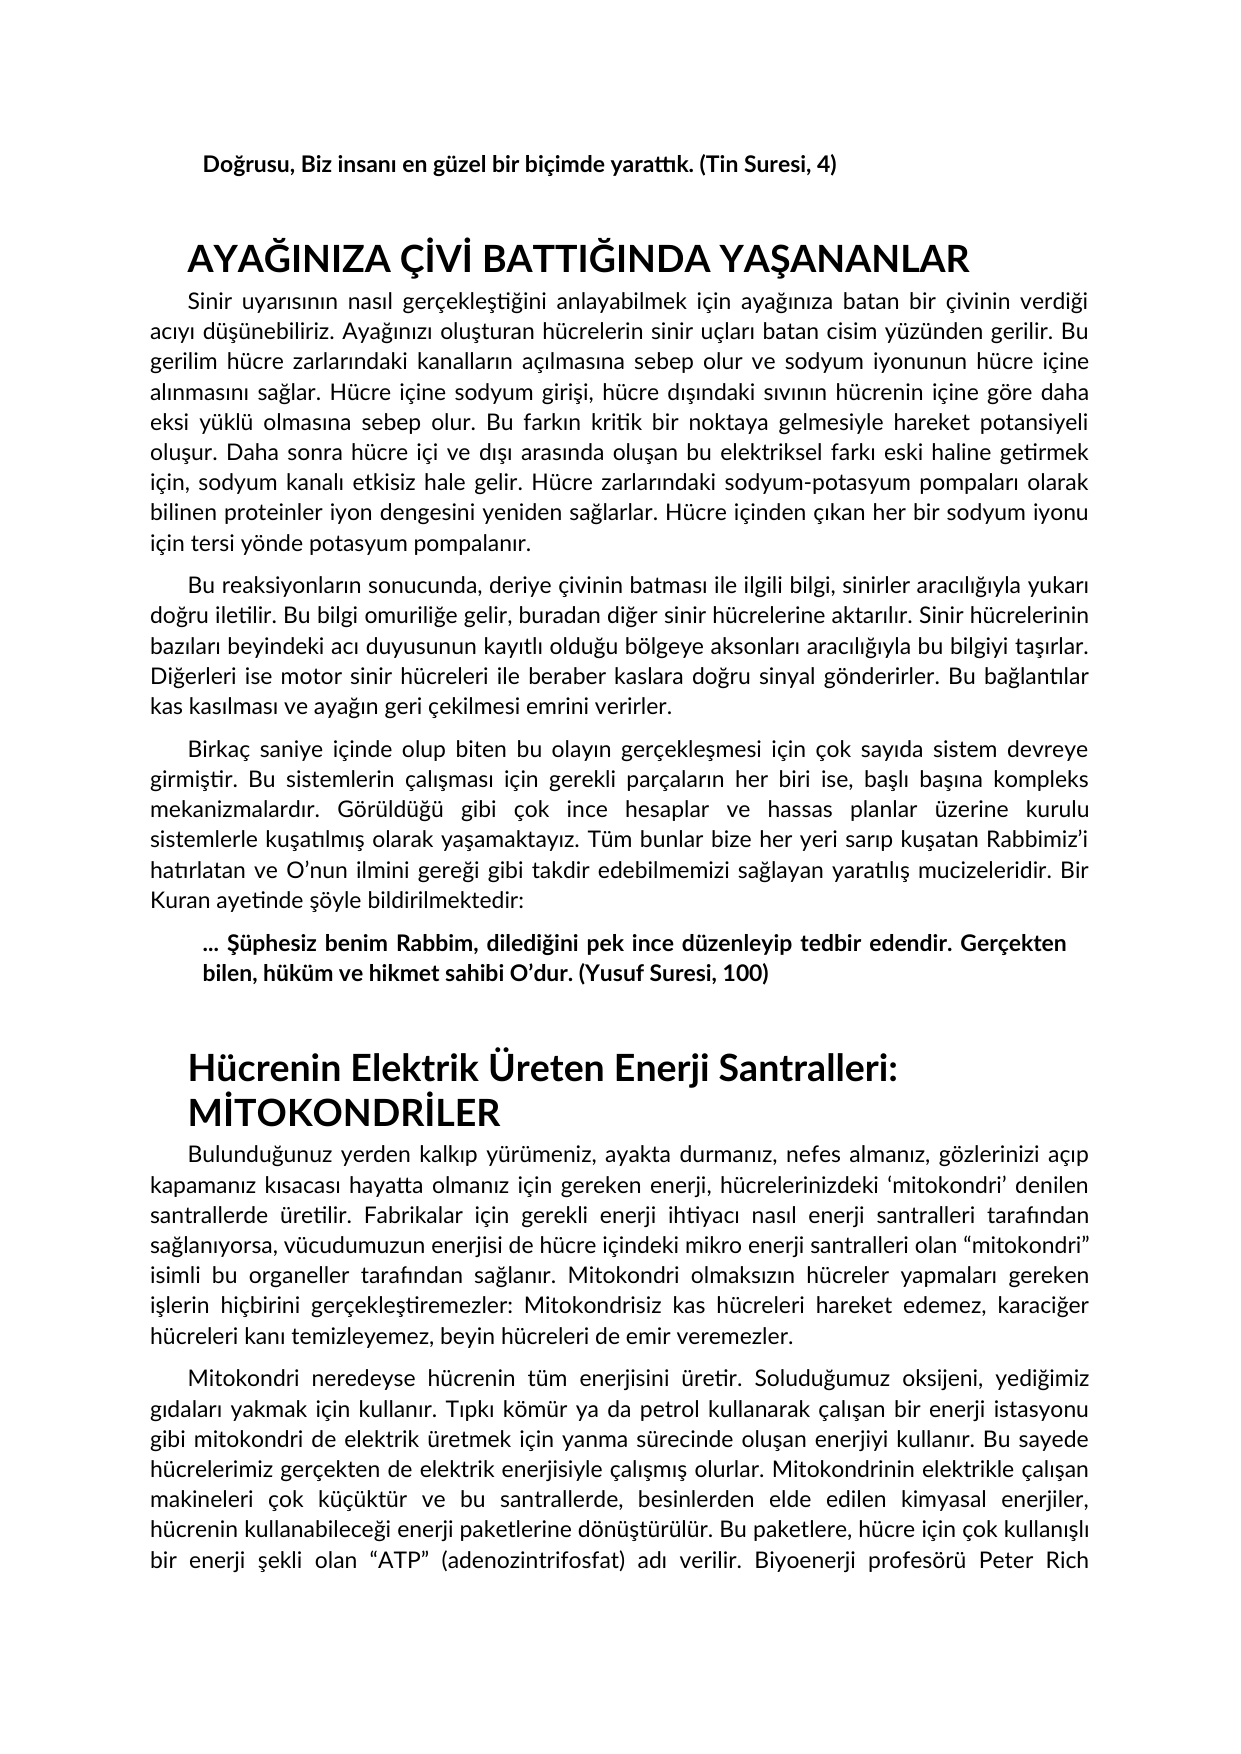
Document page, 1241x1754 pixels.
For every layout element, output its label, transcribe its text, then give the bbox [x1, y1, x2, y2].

text ... Şüphesiz benim Rabbim, dilediğini pek ince düzenleyip tedbir edendir. Gerçekten bilen, hüküm ve hikmet sahibi O’dur. (Yusuf Suresi, 100) [202, 928, 1068, 986]
text Mitokondri neredeyse hücrenin tüm enerjisini üretir. Soluduğumuz oksijeni, yediğimiz gıdaları yakmak için kullanır. Tıpkı kömür ya da petrol kullanarak çalışan bir enerji istasyonu gibi mitokondri de elektrik üretmek için yanma sürecinde oluşan enerjiyi kullanır. Bu sayede hücrelerimiz gerçekten de elektrik enerjisiyle çalışmış olurlar. Mitokondrinin elektrikle çalışan makineleri çok küçüktür ve bu santrallerde, besinlerden elde edilen kimyasal enerjiler, hücrenin kullanabileceği enerji paketlerine dönüştürülür. Bu paketlere, hücre için çok kullanışlı bir enerji şekli olan “ATP” (adenozintrifosfat) adı verilir. Biyoenerji profesörü Peter Rich [150, 1364, 1090, 1573]
subtitle Hücrenin Elektrik Üreten Enerji Santralleri: MİTOKONDRİLER [187, 1044, 1090, 1134]
text Birkaç saniye içinde olup biten bu olayın gerçekleşmesi için çok sayıda sistem devreye girmiştir. Bu sistemlerin çalışması için gerekli parçaların her biri ise, başlı başına kompleks mekanizmalardır. Görüldüğü gibi çok ince hesaplar ve hassas planlar üzerine kurulu sistemlerle kuşatılmış olarak yaşamaktayız. Tüm bunlar bize her yeri sarıp kuşatan Rabbimiz’i hatırlatan ve O’nun ilmini gereği gibi takdir edebilmemizi sağlayan yaratılış mucizeleridir. Bir Kuran ayetinde şöyle bildirilmektedir: [150, 734, 1090, 913]
text Bu reaksiyonların sonucunda, deriye çivinin batması ile ilgili bilgi, sinirler aracılığıyla yukarı doğru iletilir. Bu bilgi omuriliğe gelir, buradan diğer sinir hücrelerine aktarılır. Sinir hücrelerinin bazıları beyindeki acı duyusunun kayıtlı olduğu bölgeye aksonları aracılığıyla bu bilgiyi taşırlar. Diğerleri ise motor sinir hücreleri ile beraber kaslara doğru sinyal gönderirler. Bu bağlantılar kas kasılması ve ayağın geri çekilmesi emrini verirler. [150, 571, 1090, 719]
text Sinir uyarısının nasıl gerçekleştiğini anlayabilmek için ayağınıza batan bir çivinin verdiği acıyı düşünebiliriz. Ayağınızı oluşturan hücrelerin sinir uçları batan cisim yüzünden gerilir. Bu gerilim hücre zarlarındaki kanalların açılmasına sebep olur ve sodyum iyonunun hücre içine alınmasını sağlar. Hücre içine sodyum girişi, hücre dışındaki sıvının hücrenin içine göre daha eksi yüklü olmasına sebep olur. Bu farkın kritik bir noktaya gelmesiyle hareket potansiyeli oluşur. Daha sonra hücre içi ve dışı arasında oluşan bu elektriksel farkı eski haline getirmek için, sodyum kanalı etkisiz hale gelir. Hücre zarlarındaki sodyum-potasyum pompaları olarak bilinen proteinler iyon dengesini yeniden sağlarlar. Hücre içinden çıkan her bir sodyum iyonu için tersi yönde potasyum pompalanır. [150, 287, 1090, 556]
text Doğrusu, Biz insanı en güzel bir biçimde yarattık. (Tin Suresi, 4) [202, 150, 1068, 177]
subtitle AYAĞINIZA ÇİVİ BATTIĞINDA YAŞANANLAR [187, 235, 1090, 280]
text Bulunduğunuz yerden kalkıp yürümeniz, ayakta durmanız, nefes almanız, gözlerinizi açıp kapamanız kısacası hayatta olmanız için gereken enerji, hücrelerinizdeki ‘mitokondri’ denilen santrallerde üretilir. Fabrikalar için gerekli enerji ihtiyacı nasıl enerji santralleri tarafından sağlanıyorsa, vücudumuzun enerjisi de hücre içindeki mikro enerji santralleri olan “mitokondri” isimli bu organeller tarafından sağlanır. Mitokondri olmaksızın hücreler yapmaları gereken işlerin hiçbirini gerçekleştiremezler: Mitokondrisiz kas hücreleri hareket edemez, karaciğer hücreleri kanı temizleyemez, beyin hücreleri de emir veremezler. [150, 1140, 1090, 1349]
